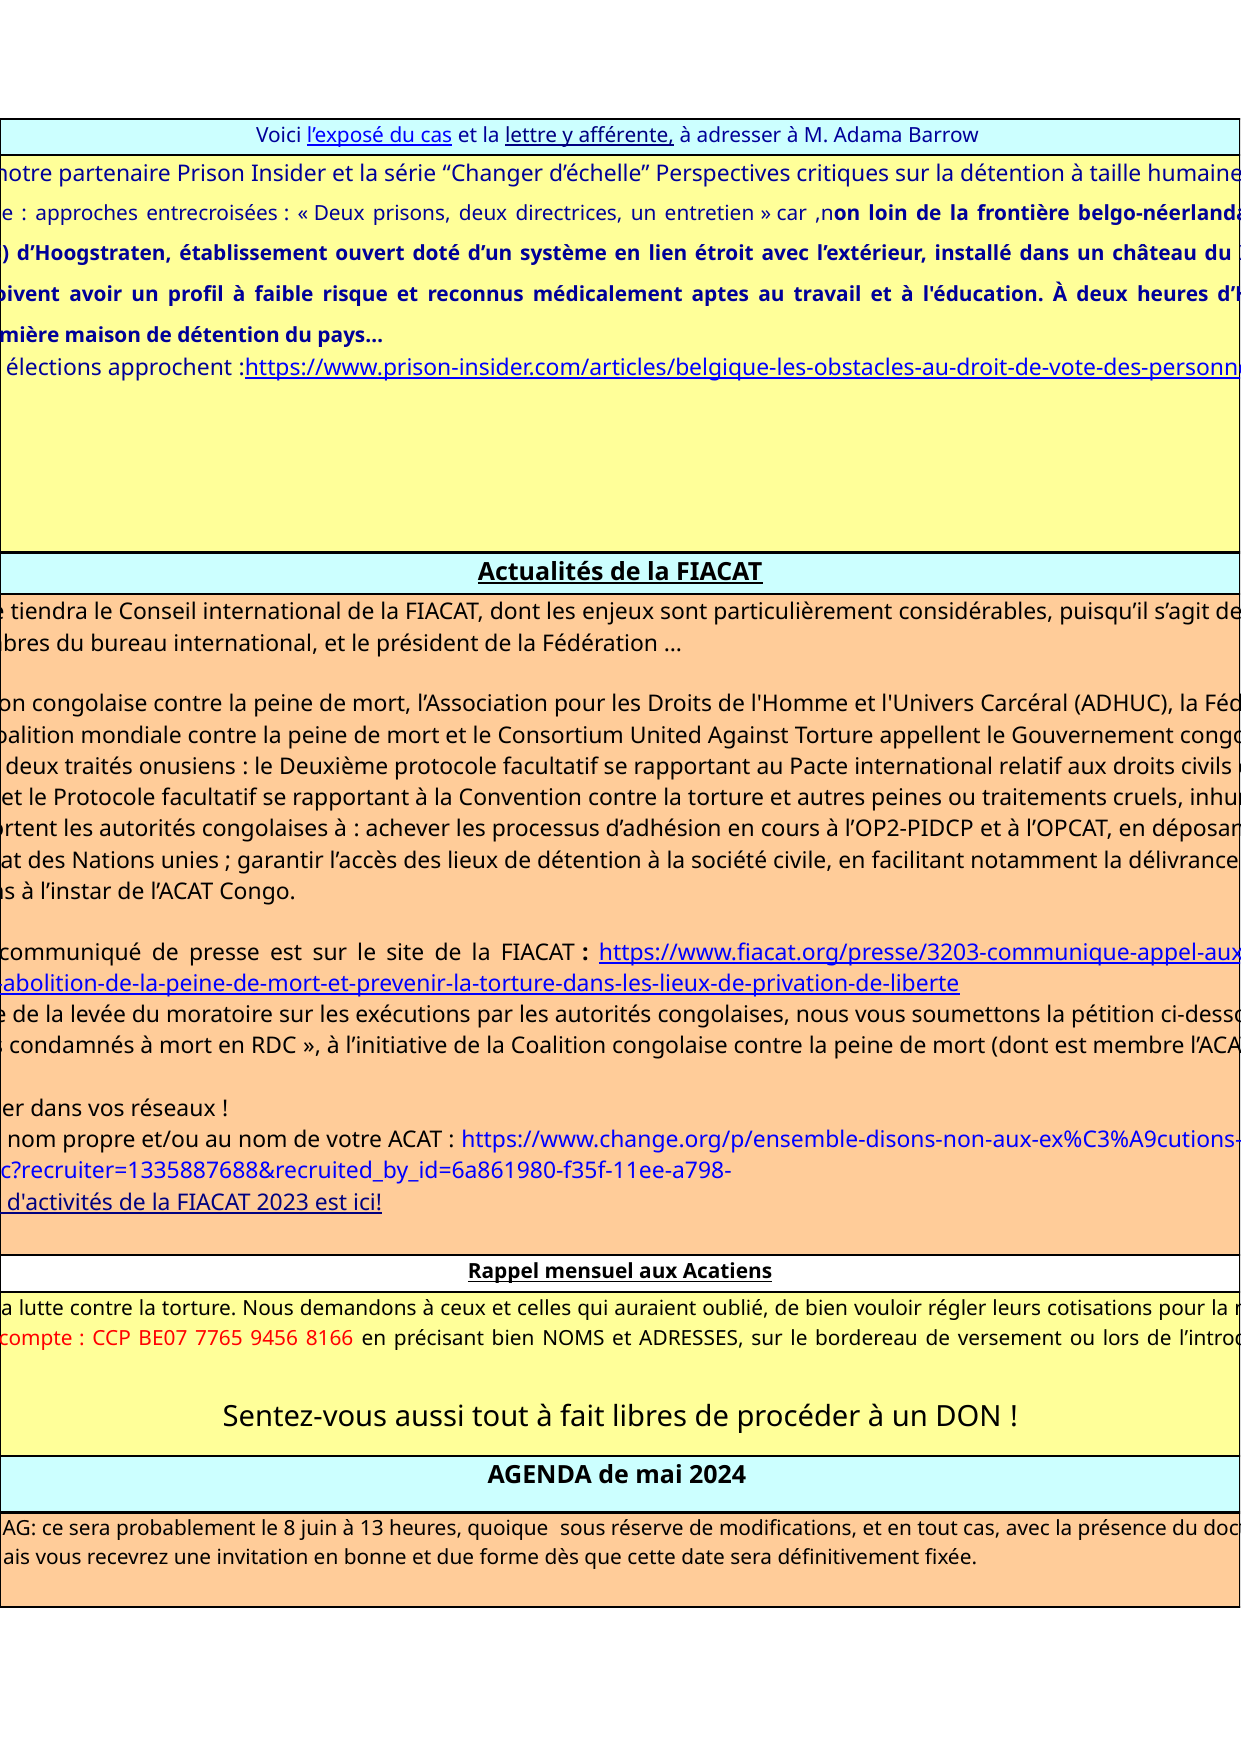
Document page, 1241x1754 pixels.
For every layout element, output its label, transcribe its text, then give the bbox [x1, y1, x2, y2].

table_cell Réservez la date de notre AG: ce sera probablement le 8 juin à 13 heures, quoique sous réserve de modifications, et en tout cas, avec la présence du doctorant en droit des étrangers, Tom Montel. Mais vous recevrez une invitation en bonne et due forme dès que cette date sera définitivement fixée. En attendant, ne manquez pas les conférences de printemps 3 x 2 séances en accès libre, organisées par l’institut orthodoxe Saint-Jean de Bruxelles . Le programme détaillé est le suivant : Samedi 18 mai 2024, 15h00-17h00: Christophe D'Aloisio, L'unité des orthodoxes aujourd'hui (1re partie) Samedi 25 mai 2024, 15h00-17h00: Christophe D'Aloisio, L'unité des orthodoxes aujourd'hui (2e partie) Samedi 1er juin 2024, 16h00-18h00: Alexandra de Moffarts, L'imaginaire de l'espace et de la vie extraterrestre - un champ pour l'exploration théologique? (1re partie) Samedi 8 juin 2024, 15h00-17h00: Christos Filiotis, Le péché originel chez les Pères de l'Église (1re partie) Samedi 15 juin 2024, 15h00-17h00: Alexandra de Moffarts, L'imaginaire de l'espace et de la vie extraterrestre - un champ pour l'exploration théologique? (2e partie) Samedi 22 juin 2024, 15h00-17h00: Christos Filiotis, Le péché originel chez les Pères de l'Église (2e partie) Ces conférences sont ouvertes à tou·te·s. et par vidéoconférence. Participez à partir de votre ordinateur, de votre application mobile ou de l’appareil de la salle Cliquez ici pour rejoindre la réunion ID de la réunion : 356 281 727 768 Code secret : nKQjNZ [1, 1514, 1239, 1606]
table_cell Rappel mensuel aux Acatiens [1, 1256, 1239, 1291]
table_cell Actualités de la FIACAT [1, 554, 1239, 593]
table_cell L’argent est nécessaire à la lutte contre la torture. Nous demandons à ceux et celles qui auraient oublié, de bien vouloir régler leurs cotisations pour la nouvelle année; 30€ (40 € pour les couples), sur le compte : CCP BE07 7765 9456 8166 en précisant bien NOMS et ADRESSES, sur le bordereau de versement ou lors de l’introduction des coordonnées bancaires. Sentez-vous aussi tout à fait libres de procéder à un DON ! [1, 1293, 1239, 1455]
table_cell Voici l’exposé du cas et la lettre y afférente, à adresser à M. Adama Barrow [1, 120, 1239, 154]
table_cell AGENDA de mai 2024 [1, 1457, 1239, 1511]
table_cell Retrouvez le travail de notre partenaire Prison Insider et la série “Changer d’échelle” Perspectives critiques sur la détention à taille humaine. Par exemple : en Belgique : approches entrecroisées : « Deux prisons, deux directrices, un entretien » car ,non loin de la frontière belgo-néerlandaise se trouve le centre pénitentiaire école (CPE) d’Hoogstraten, établissement ouvert doté d’un système en lien étroit avec l’extérieur, installé dans un château du XIXe siècle. Pour y être affectés, les détenus doivent avoir un profil à faible risque et reconnus médicalement aptes au travail et à l'éducation. À deux heures d’Hoogstraten, Courtrai a accueilli, en 2022, la première maison de détention du pays… Également, puisque les élections approchent :https://www.prison-insider.com/articles/belgique-les-obstacles-au-droit-de-vote-des-personnes-incarcerees?referrer=%2F [1, 156, 1239, 551]
table_cell Au mois de juin 2024 se tiendra le Conseil international de la FIACAT, dont les enjeux sont particulièrement considérables, puisqu’il s’agit de renouveler cette année à la fois les membres du bureau international, et le président de la Fédération … L’ACAT Congo, la Coalition congolaise contre la peine de mort, l’Association pour les Droits de l'Homme et l'Univers Carcéral (ADHUC), la Fédération internationale des ACAT (FIACAT), la Coalition mondiale contre la peine de mort et le Consortium United Against Torture appellent le Gouvernement congolais à parachever les processus d’adhésion à deux traités onusiens : le Deuxième protocole facultatif se rapportant au Pacte international relatif aux droits civils et politiques, visant à abolir la peine de mort et le Protocole facultatif se rapportant à la Convention contre la torture et autres peines ou traitements cruels, inhumains ou dégradants. Nos organisations exhortent les autorités congolaises à : achever les processus d’adhésion en cours à l’OP2-PIDCP et à l’OPCAT, en déposant les instruments d’adhésion au Secrétariat des Nations unies ; garantir l’accès des lieux de détention à la société civile, en facilitant notamment la délivrance d’autorisations de visites aux organisations à l’instar de l’ACAT Congo. L’intégralité du communiqué de presse est sur le site de la FIACAT : https://www.fiacat.org/presse/3203-communique-appel-aux-autorites-congolaises-pour-securiser-l-abolition-de-la-peine-de-mort-et-prevenir-la-torture-dans-les-lieux-de-privation-de-liberte Mais surtout, à la suite de la levée du moratoire sur les exécutions par les autorités congolaises, nous vous soumettons la pétition ci-dessous « Ensemble, disons non aux exécutions des condamnés à mort en RDC », à l’initiative de la Coalition congolaise contre la peine de mort (dont est membre l’ACAT RDC), la FIACAT et ECPM. N’hésitez pas à la diffuser dans vos réseaux ! Pour la signer en votre nom propre et/ou au nom de votre ACAT : https://www.change.org/p/ensemble-disons-non-aux-ex%C3%A9cutions-des-condamn%C3%A9s-a-mort-en-rdc?recruiter=1335887688&recruited_by_id=6a861980-f35f-11ee-a798- Par ailleurs, le Rapport d'activités de la FIACAT 2023 est ici! [1, 595, 1239, 1254]
